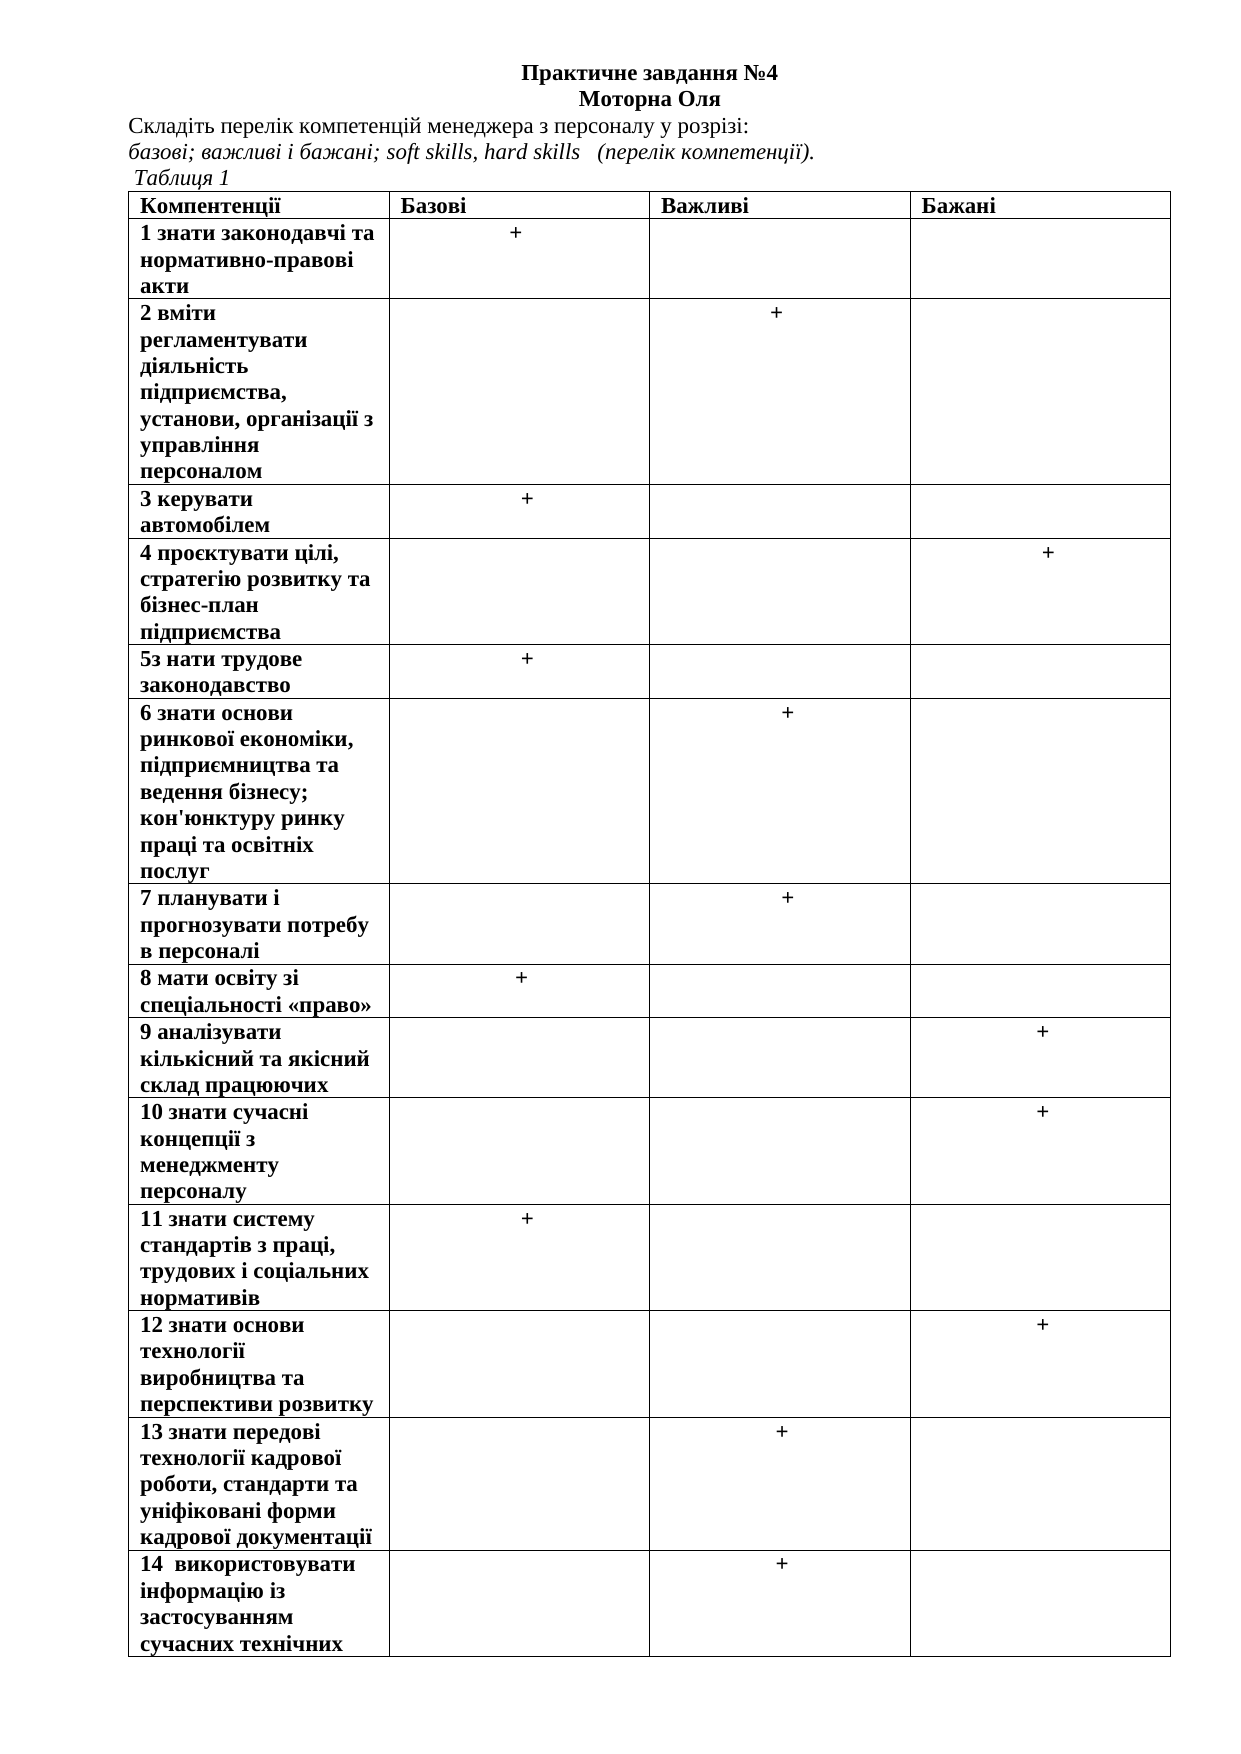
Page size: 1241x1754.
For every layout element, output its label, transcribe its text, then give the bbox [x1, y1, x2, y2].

table_cell [650, 965, 910, 1017]
table_cell 10 знати сучасні концепції з менеджменту персоналу [129, 1098, 389, 1204]
table_cell + [911, 1018, 1170, 1097]
text Практичне завдання №4 [128, 59, 1171, 85]
table_cell [911, 219, 1170, 298]
table_cell [390, 1418, 649, 1549]
table_header Важливі [650, 192, 910, 218]
table_cell [390, 299, 649, 484]
table_cell [390, 1018, 649, 1097]
table_cell 6 знати основи ринкової економіки, підприємництва та ведення бізнесу; кон'юнктуру ринку праці та освітніх послуг [129, 699, 389, 883]
table_header Базові [390, 192, 649, 218]
table_cell 2 вміти регламентувати діяльність підприємства, установи, організації з управління персоналом [129, 299, 389, 484]
table_cell [650, 645, 910, 698]
table_cell [650, 485, 910, 538]
table_cell + [650, 299, 910, 484]
table_cell [390, 699, 649, 883]
table_cell 1 знати законодавчі та нормативно-правові акти [129, 219, 389, 298]
table_cell + [390, 485, 649, 538]
table_cell 14 використовувати інформацію із застосуванням сучасних технічних [129, 1551, 389, 1656]
table_cell [911, 965, 1170, 1017]
table_cell 5з нати трудове законодавство [129, 645, 389, 698]
text Моторна Оля [128, 85, 1171, 112]
table_cell 11 знати систему стандартів з праці, трудових і соціальних нормативів [129, 1205, 389, 1310]
table_cell [390, 1311, 649, 1417]
table_cell [911, 1551, 1170, 1656]
table_cell + [390, 645, 649, 698]
table_cell + [390, 219, 649, 298]
table_cell 3 керувати автомобілем [129, 485, 389, 538]
table_cell 4 проєктувати цілі, стратегію розвитку та бізнес-план підприємства [129, 539, 389, 644]
table_cell [911, 1205, 1170, 1310]
table_cell + [390, 1205, 649, 1310]
table_cell [650, 539, 910, 644]
table_cell [390, 539, 649, 644]
table_cell [650, 1311, 910, 1417]
table_cell 13 знати передові технології кадрової роботи, стандарти та уніфіковані форми кадрової документації [129, 1418, 389, 1549]
table_cell [911, 645, 1170, 698]
table_cell + [650, 699, 910, 883]
table_cell 12 знати основи технології виробництва та перспективи розвитку [129, 1311, 389, 1417]
table_cell [911, 299, 1170, 484]
table_cell [911, 485, 1170, 538]
table_cell [911, 1418, 1170, 1549]
table_cell 7 планувати і прогнозувати потребу в персоналі [129, 884, 389, 963]
table_cell [650, 219, 910, 298]
table_cell + [650, 1418, 910, 1549]
table_cell + [390, 965, 649, 1017]
table_cell + [911, 539, 1170, 644]
table_cell [650, 1205, 910, 1310]
table_cell [911, 699, 1170, 883]
text Складіть перелік компетенцій менеджера з персоналу у розрізі: [128, 112, 1171, 138]
table_cell 8 мати освіту зі спеціальності «право» [129, 965, 389, 1017]
table_cell [650, 1098, 910, 1204]
table_cell 9 аналізувати кількісний та якісний склад працюючих [129, 1018, 389, 1097]
table_cell + [650, 884, 910, 963]
table_cell + [911, 1311, 1170, 1417]
table_cell [390, 1551, 649, 1656]
table_cell [390, 884, 649, 963]
table_cell + [911, 1098, 1170, 1204]
table_cell + [650, 1551, 910, 1656]
table_cell [390, 1098, 649, 1204]
table_cell [650, 1018, 910, 1097]
text Таблиця 1 [128, 164, 1171, 191]
table_cell [911, 884, 1170, 963]
text базові; важливі і бажані; soft skills, hard skills (перелік компетенції). [128, 138, 1171, 164]
table_header Компентенції [129, 192, 389, 218]
table_header Бажані [911, 192, 1170, 218]
